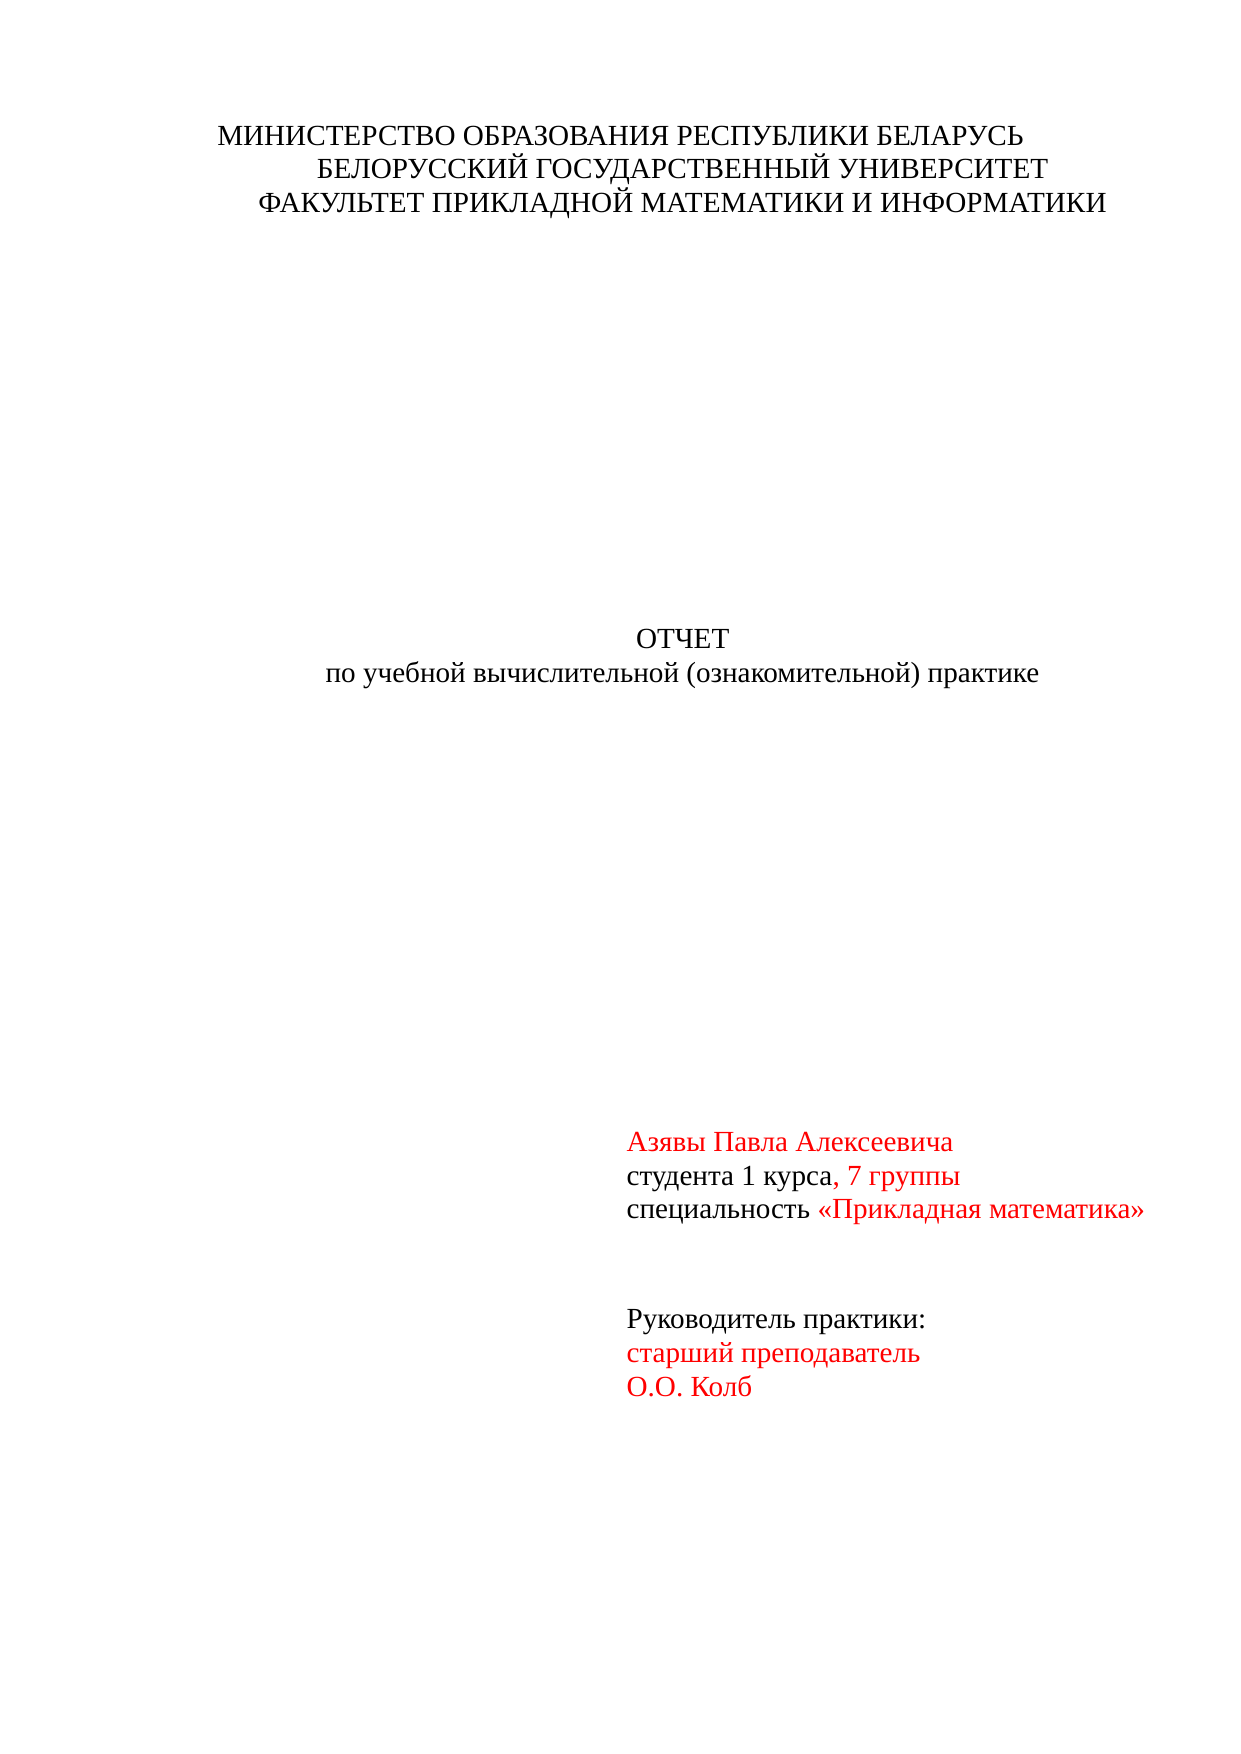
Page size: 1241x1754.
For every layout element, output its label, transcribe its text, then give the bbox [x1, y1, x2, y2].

text БЕЛОРУССКИЙ ГОСУДАРСТВЕННЫЙ УНИВЕРСИТЕТ [183, 152, 1182, 185]
text Руководитель практики: старший преподаватель [183, 1302, 1182, 1369]
text студента 1 курса, 7 группы [183, 1158, 1182, 1191]
text МИНИСТЕРСТВО ОБРАЗОВАНИЯ РЕСПУБЛИКИ БЕЛАРУСЬ [118, 118, 1123, 152]
text Азявы Павла Алексеевича [183, 1124, 1182, 1158]
text ОТЧЕТ [183, 621, 1182, 655]
text по учебной вычислительной (ознакомительной) практике [183, 655, 1182, 688]
text О.О. Колб [183, 1369, 1182, 1402]
text специальность «Прикладная математика» [183, 1191, 1182, 1225]
text ФАКУЛЬТЕТ ПРИКЛАДНОЙ МАТЕМАТИКИ И ИНФОРМАТИКИ [183, 185, 1182, 219]
